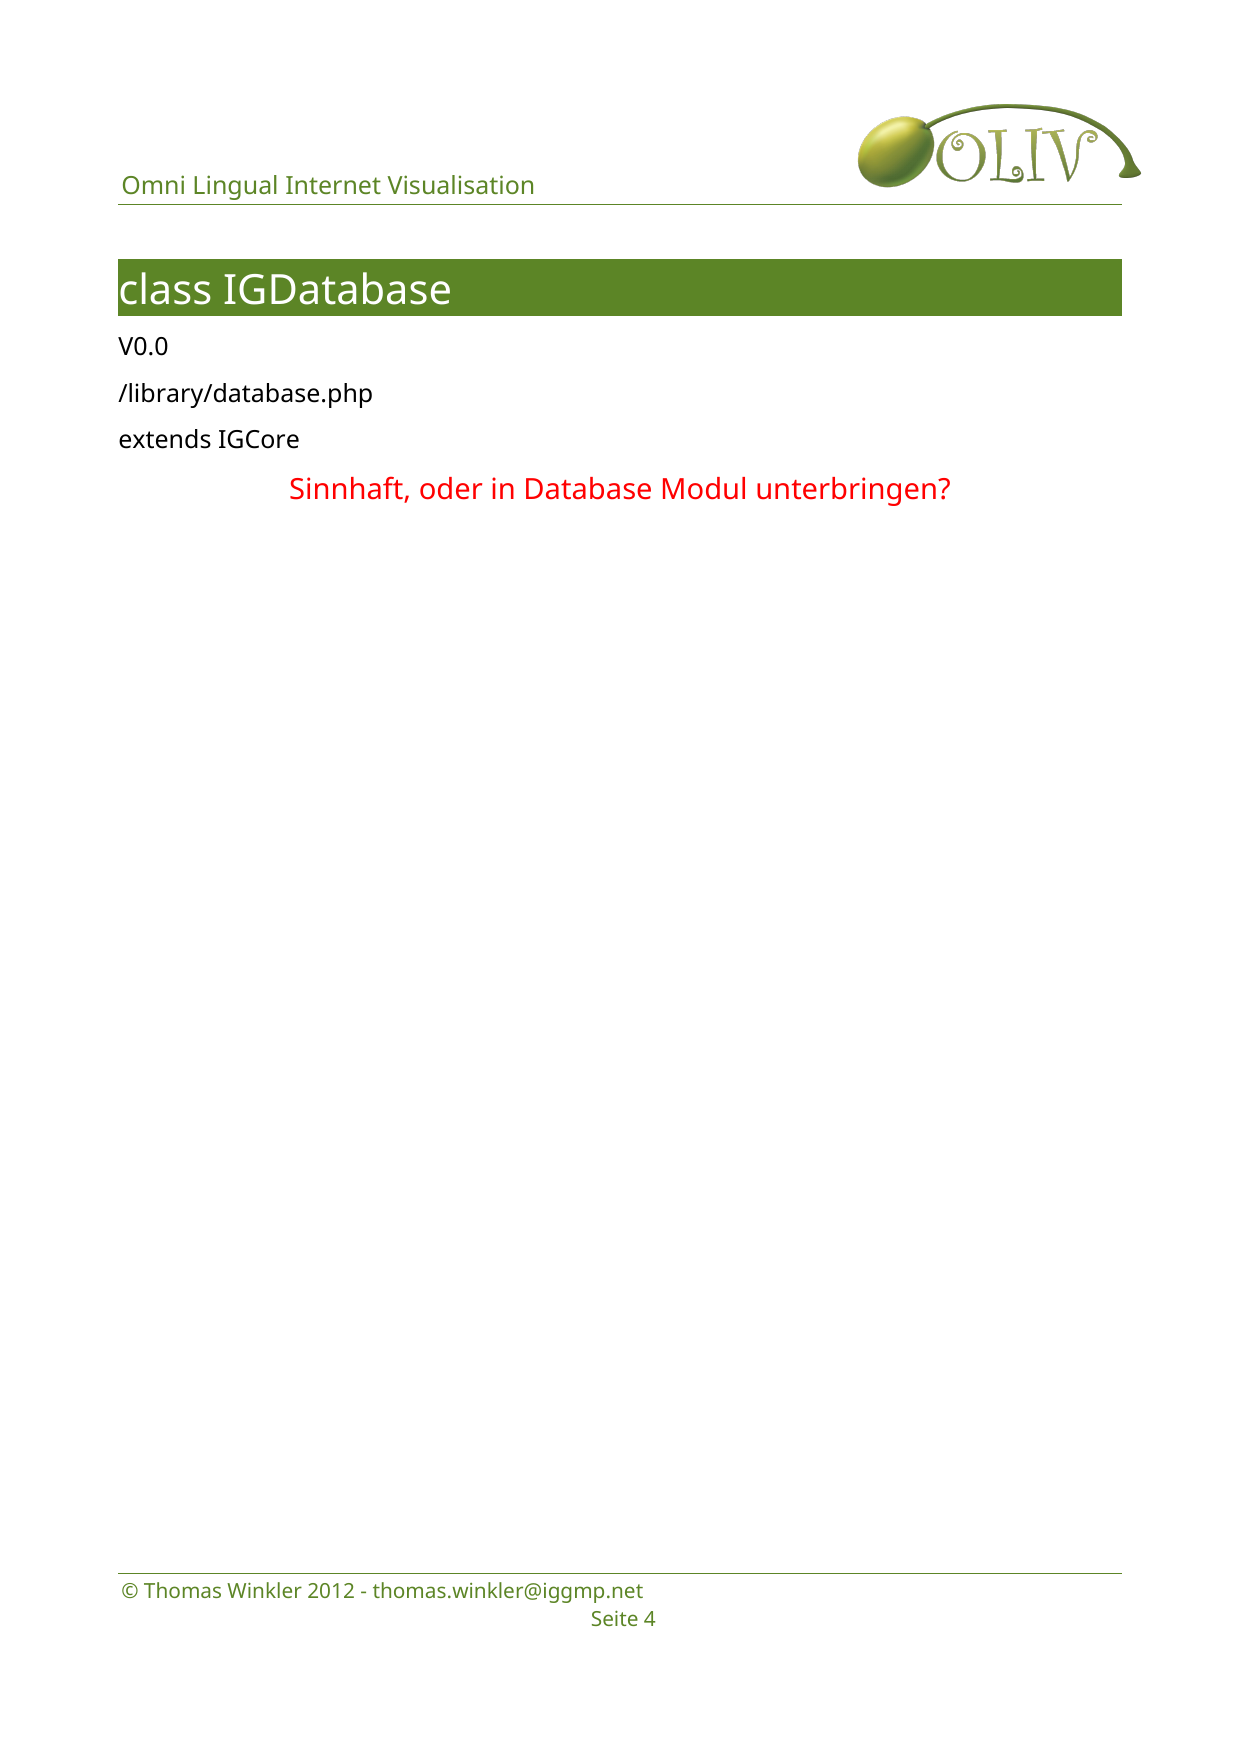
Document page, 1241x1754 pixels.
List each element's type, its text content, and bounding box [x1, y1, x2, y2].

subtitle class IGDatabase [118, 259, 1122, 316]
text Sinnhaft, oder in Database Modul unterbringen? [118, 468, 1122, 508]
text V0.0 [118, 329, 1122, 363]
picture [856, 100, 1144, 189]
text extends IGCore [118, 422, 1122, 456]
text /library/database.php [118, 375, 1122, 409]
